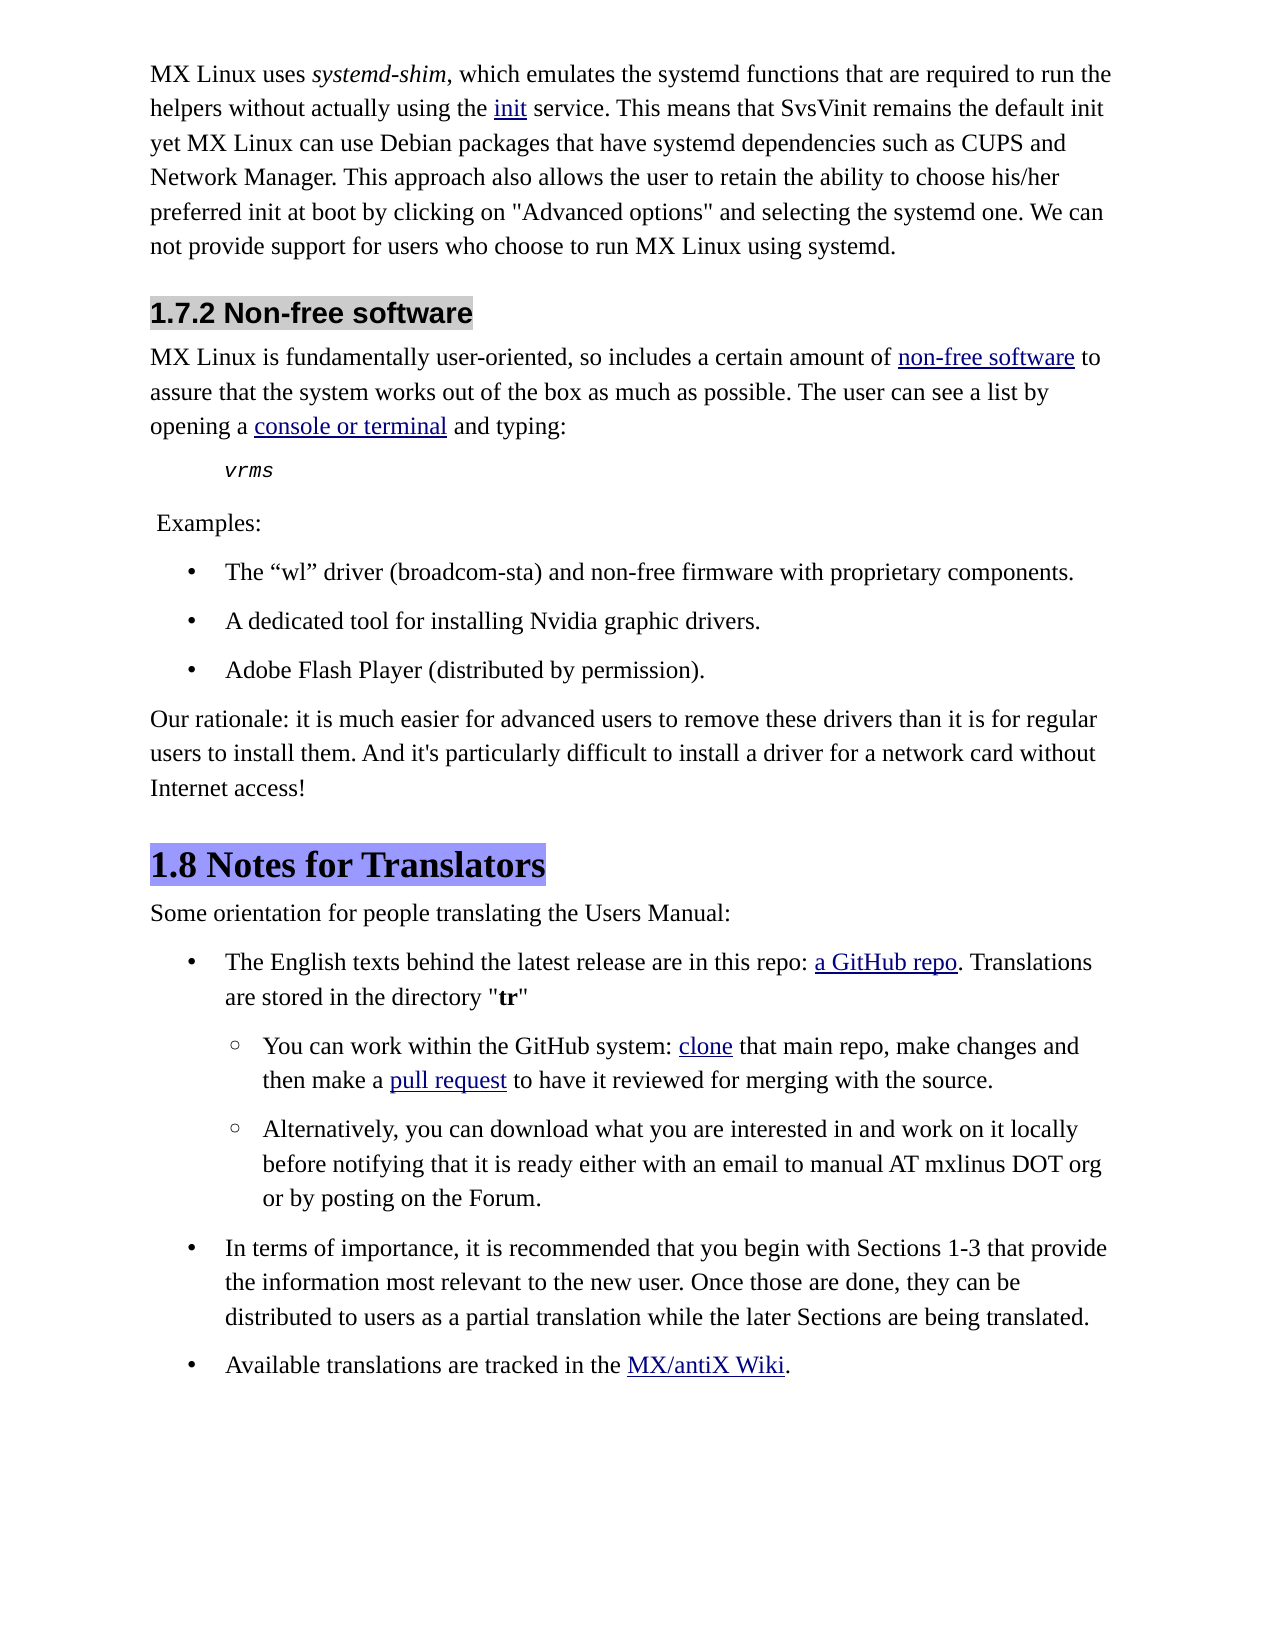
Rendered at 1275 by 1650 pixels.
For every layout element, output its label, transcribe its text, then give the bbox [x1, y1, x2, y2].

list A dedicated tool for installing Nvidia graphic drivers. [187, 606, 1125, 634]
list The “wl” driver (broadcom-sta) and non-free firmware with proprietary components. [187, 557, 1125, 586]
text MX Linux uses systemd-shim, which emulates the systemd functions that are required to run the helpers without actually using the init service. This means that SvsVinit remains the default init yet MX Linux can use Debian packages that have systemd dependencies such as CUPS and Network Manager. This approach also allows the user to retain the ability to choose his/her preferred init at boot by clicking on "Advanced options" and selecting the systemd one. We can not provide support for users who choose to run MX Linux using systemd. [150, 59, 1125, 260]
list The English texts behind the latest release are in this repo: a GitHub repo. Translations are stored in the directory "tr" [187, 947, 1125, 1011]
text Our rationale: it is much easier for advanced users to remove these drivers than it is for regular users to install them. And it's particularly difficult to install a driver for a network card without Internet access! [150, 704, 1125, 802]
list You can work within the GitHub system: clone that main repo, make changes and then make a pull request to have it reviewed for merging with the source. [225, 1031, 1125, 1094]
text Examples: [150, 508, 1125, 536]
list Available translations are tracked in the MX/antiX Wiki. [187, 1351, 1125, 1379]
list In terms of importance, it is recommended that you begin with Sections 1-3 that provide the information most relevant to the new user. Once those are done, they can be distributed to users as a partial translation while the later Sections are being translated. [187, 1233, 1125, 1330]
text Some orientation for people translating the Users Manual: [150, 898, 1125, 927]
list Alternatively, you can download what you are interested in and work on it locally before notifying that it is ready either with an email to manual AT mxlinus DOT org or by posting on the Forum. [225, 1114, 1125, 1212]
text vrms [224, 460, 1125, 484]
text MX Linux is fundamentally user-oriented, so includes a certain amount of non-free software to assure that the system works out of the box as much as possible. The user can see a list by opening a console or terminal and typing: [150, 342, 1125, 440]
subtitle 1.8 Notes for Translators [546, 843, 1125, 886]
list Adobe Flash Player (distributed by permission). [187, 655, 1125, 684]
subtitle 1.7.2 Non-free software [473, 296, 1125, 330]
